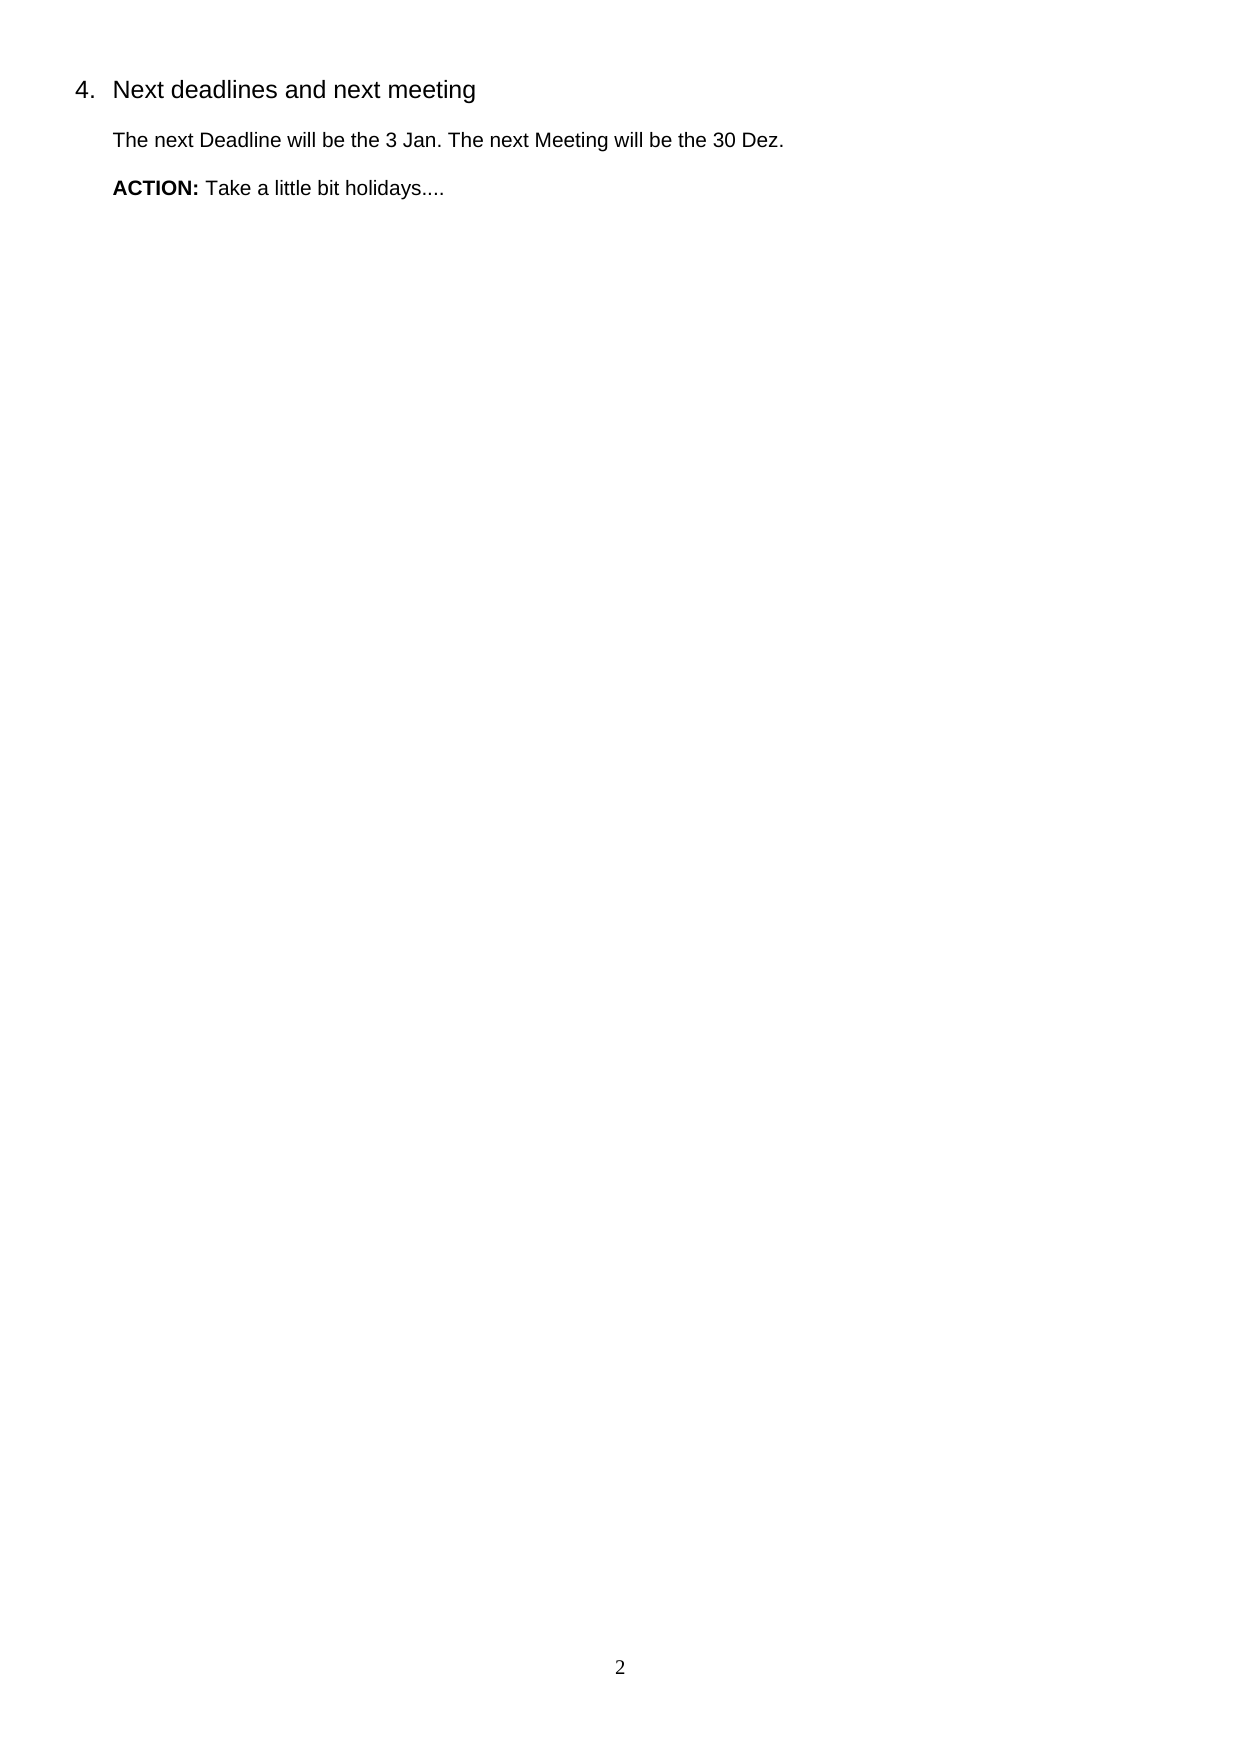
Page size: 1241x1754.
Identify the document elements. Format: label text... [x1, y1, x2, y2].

text The next Deadline will be the 3 Jan. The next Meeting will be the 30 Dez. [112, 128, 1165, 152]
text ACTION: Take a little bit holidays.... [112, 176, 1165, 200]
list Next deadlines and next meeting [75, 75, 1165, 104]
